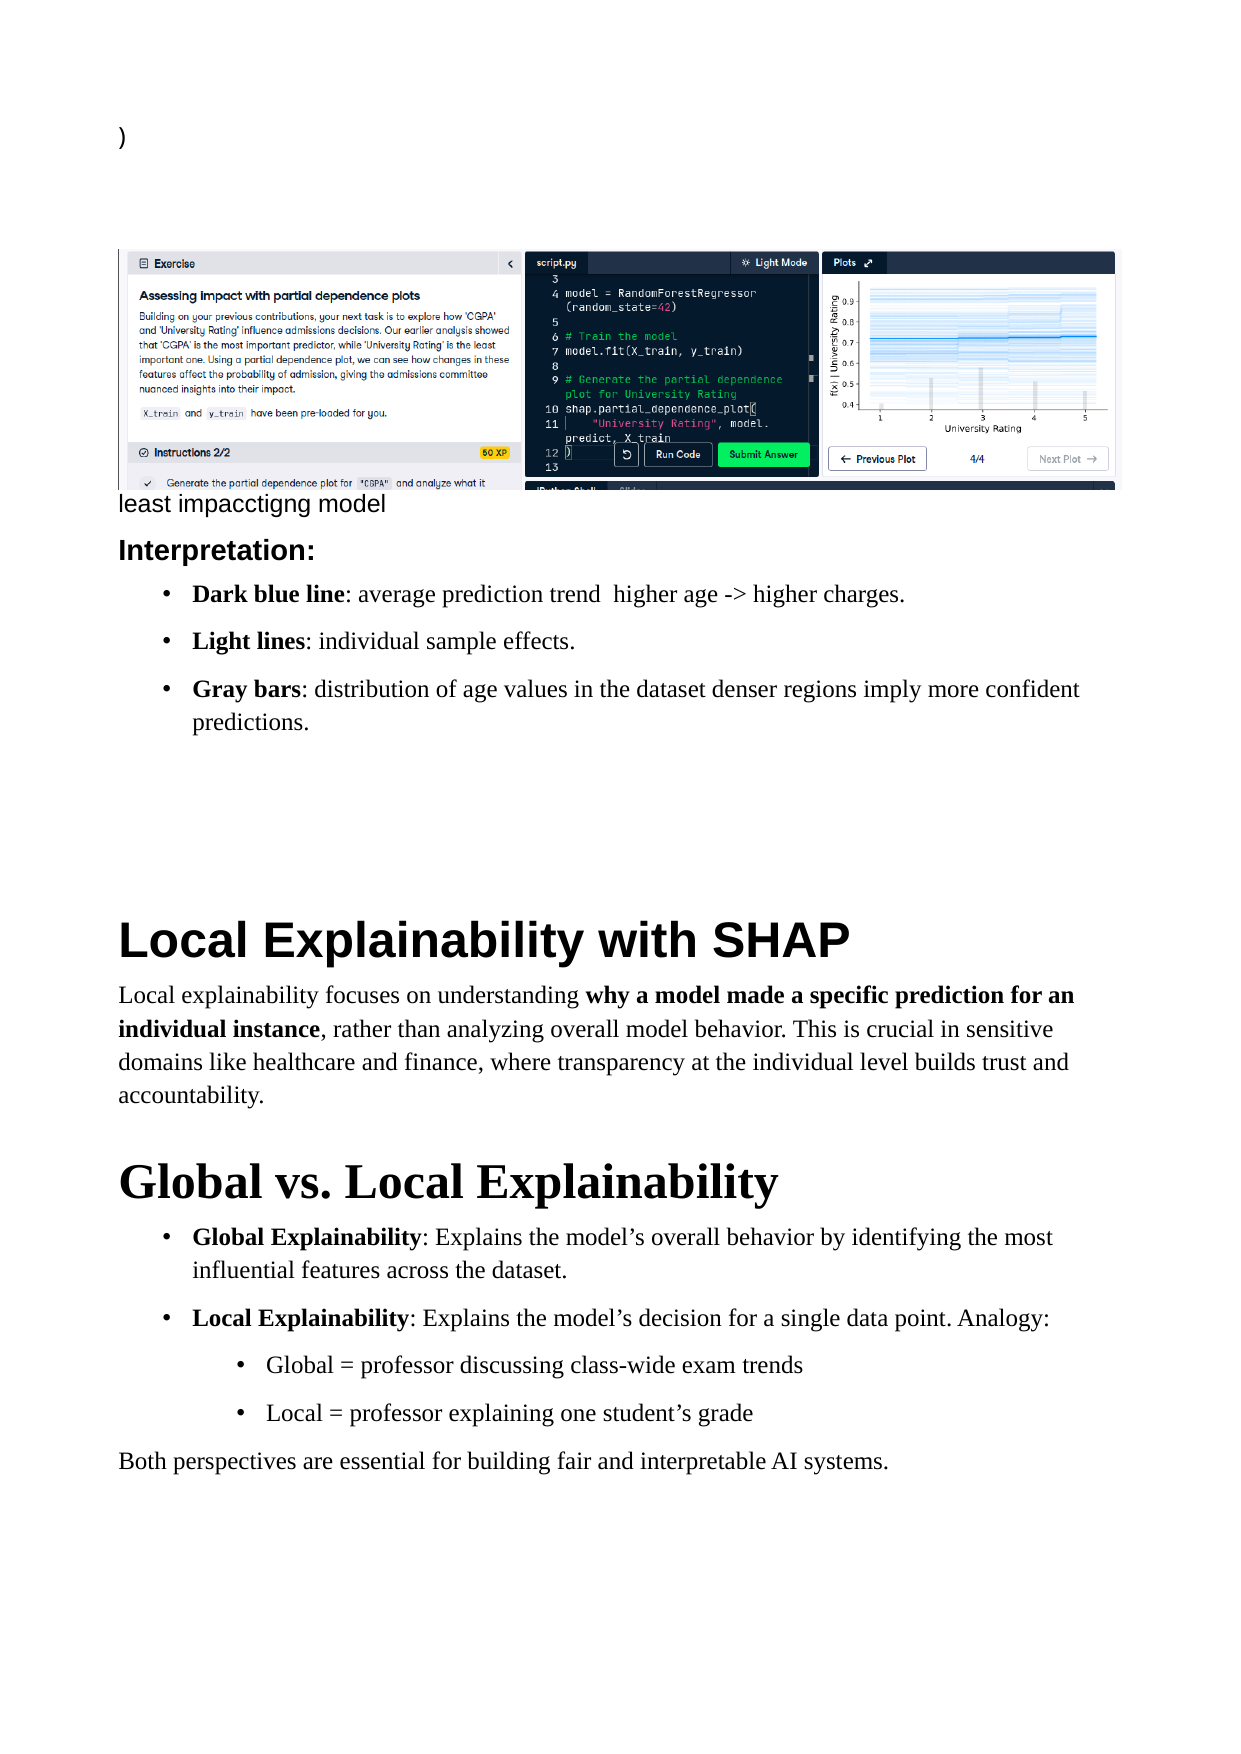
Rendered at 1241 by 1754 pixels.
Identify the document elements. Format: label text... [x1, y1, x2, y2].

list Global Explainability: Explains the model’s overall behavior by identifying the most influential features across the dataset. [162, 1222, 1122, 1284]
subtitle Interpretation: [118, 533, 1122, 566]
list Local = professor explaining one student’s grade [236, 1398, 1122, 1427]
list Gray bars: distribution of age values in the dataset denser regions imply more confident predictions. [162, 674, 1122, 736]
list Local Explainability: Explains the model’s decision for a single data point. Analogy: [162, 1303, 1122, 1332]
list Dark blue line: average prediction trend higher age -> higher charges. [162, 579, 1122, 608]
text Both perspectives are essential for building fair and interpretable AI systems. [118, 1446, 1122, 1474]
subtitle Global vs. Local Explainability [118, 1152, 1122, 1210]
list Light lines: individual sample effects. [162, 626, 1122, 655]
subtitle Local Explainability with SHAP [118, 911, 1122, 968]
text ) [118, 118, 1122, 152]
text least impacctigng model [118, 490, 1122, 518]
text Local explainability focuses on understanding why a model made a specific prediction for an individual instance, rather than analyzing overall model behavior. This is crucial in sensitive domains like healthcare and finance, where transparency at the individual level builds trust and accountability. [118, 981, 1122, 1108]
picture [118, 249, 1123, 490]
list Global = professor discussing class-wide exam trends [236, 1351, 1122, 1379]
